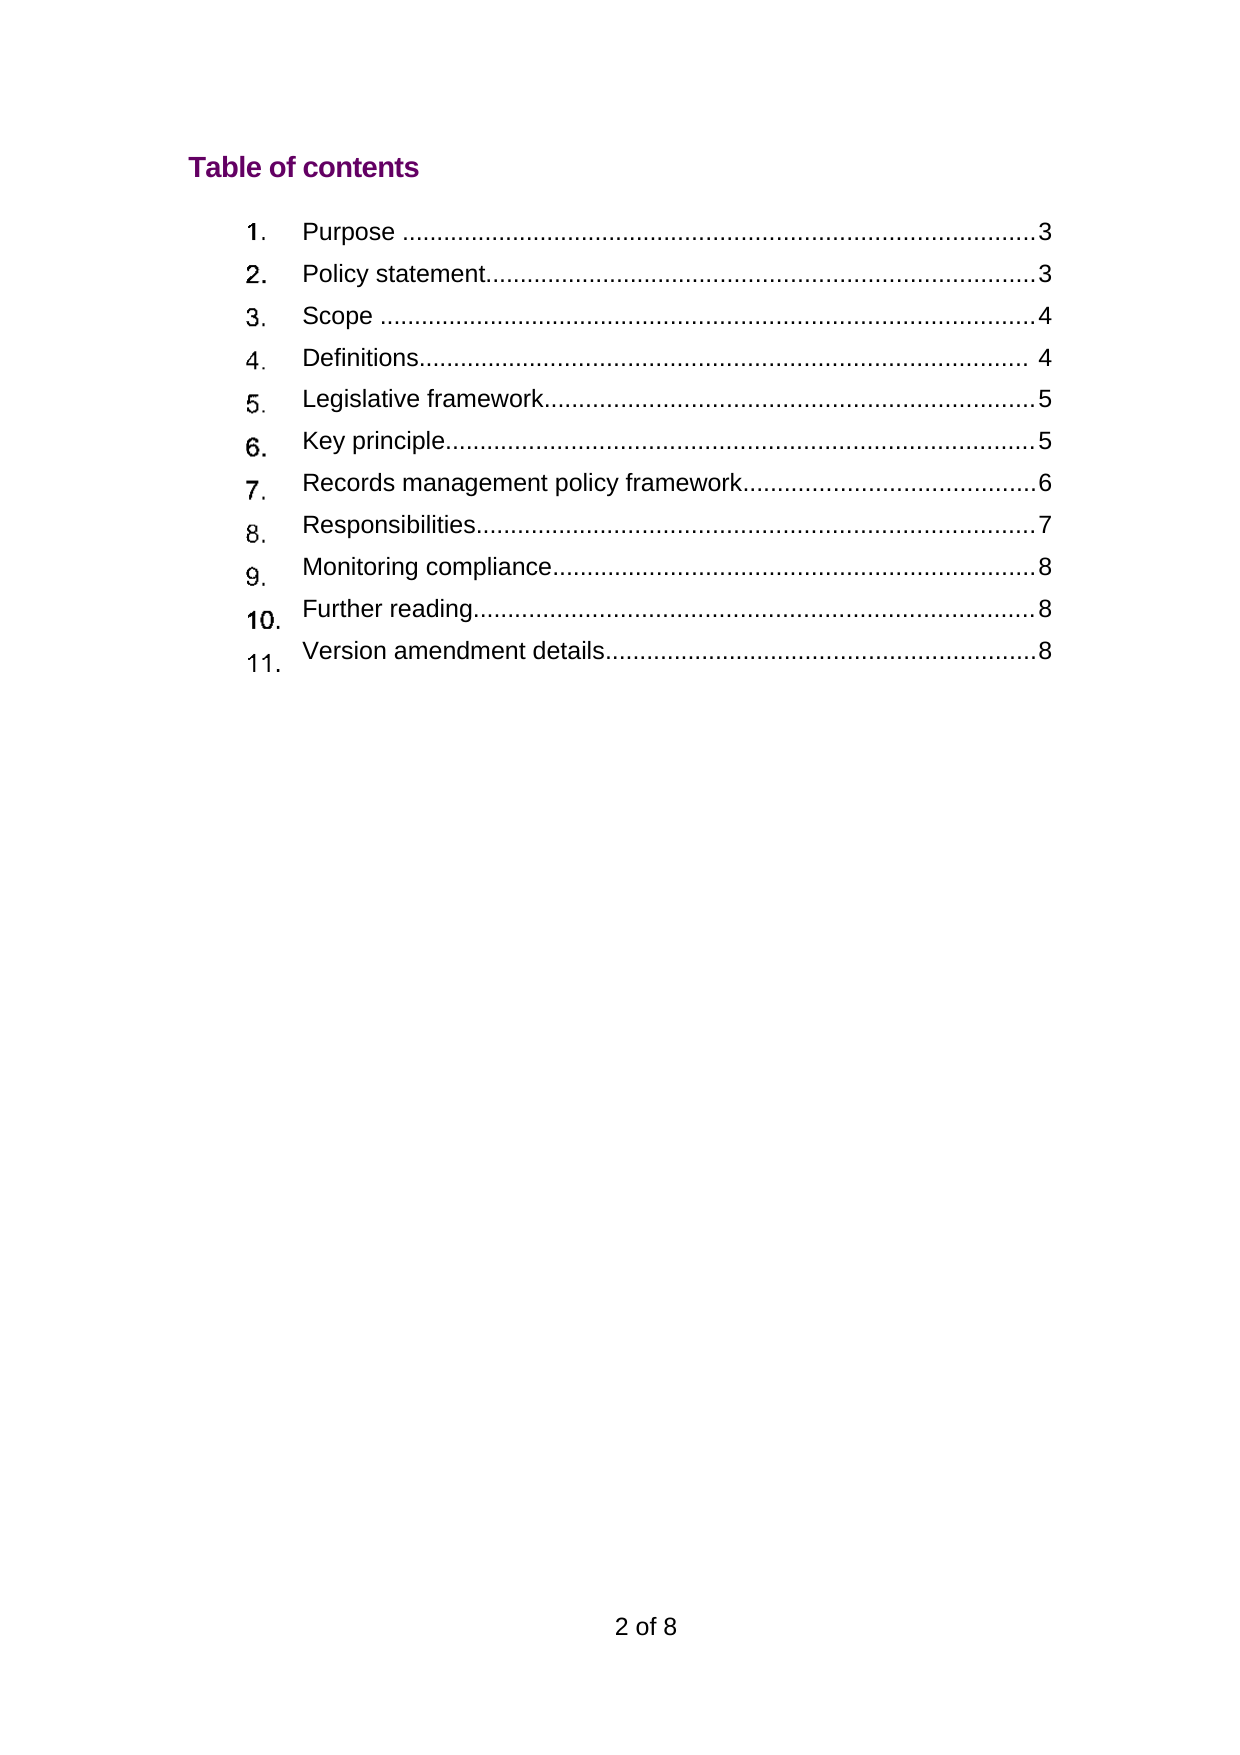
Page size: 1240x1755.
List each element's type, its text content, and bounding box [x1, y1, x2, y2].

text Legislative framework 5 [302, 385, 1052, 413]
text Records management policy framework 6 [302, 469, 1052, 497]
text Monitoring compliance 8 [302, 552, 1052, 581]
text Table of contents [188, 151, 430, 184]
text Responsibilities 7 [302, 511, 1052, 539]
text Purpose 3 [302, 217, 1052, 246]
text Scope 4 [302, 301, 1052, 330]
text Policy statement 3 [302, 259, 1052, 288]
text Definitions 4 [302, 343, 1052, 372]
text Further reading 8 [302, 595, 1052, 623]
text 2 of 8 [608, 1613, 683, 1641]
text Key principle 5 [302, 427, 1052, 455]
text Version amendment details 8 [302, 637, 1052, 665]
